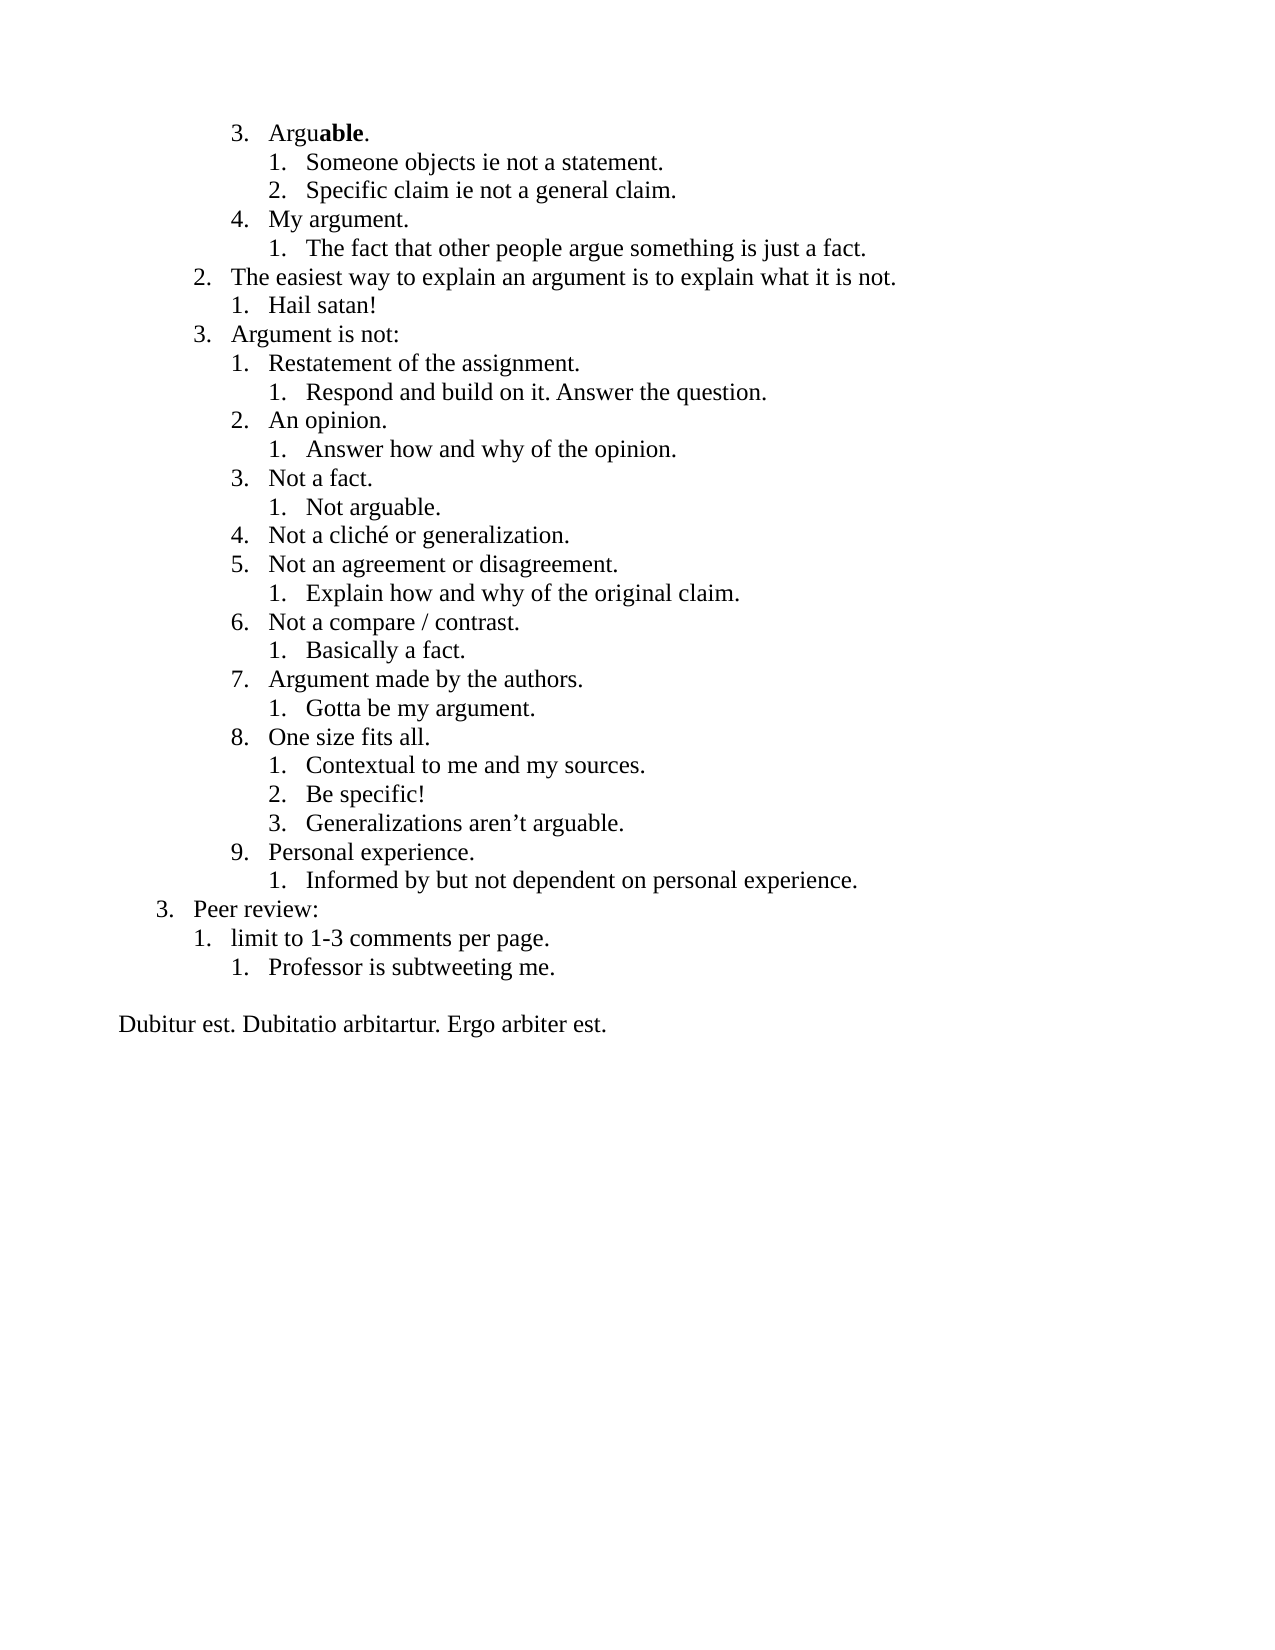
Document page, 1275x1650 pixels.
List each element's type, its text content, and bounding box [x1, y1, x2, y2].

list Peer review: [156, 894, 1157, 923]
list Basically a fact. [268, 636, 1157, 664]
list Generalizations aren’t arguable. [268, 808, 1157, 837]
list Gotta be my argument. [268, 693, 1157, 722]
list Restatement of the assignment. [231, 348, 1157, 377]
list limit to 1-3 comments per page. [193, 923, 1157, 952]
list My argument. [231, 204, 1157, 233]
list Respond and build on it. Answer the question. [268, 377, 1157, 406]
list The easiest way to explain an argument is to explain what it is not. [193, 262, 1157, 291]
list Someone objects ie not a statement. [268, 147, 1157, 176]
list Be specific! [268, 779, 1157, 808]
list Argument is not: [193, 319, 1157, 348]
list Not a compare / contrast. [231, 607, 1157, 636]
list Professor is subtweeting me. [231, 952, 1157, 981]
list An opinion. [231, 406, 1157, 434]
list The fact that other people argue something is just a fact. [268, 233, 1157, 262]
list Informed by but not dependent on personal experience. [268, 866, 1157, 894]
list Answer how and why of the opinion. [268, 434, 1157, 463]
list Arguable. [231, 118, 1157, 147]
list Hail satan! [231, 291, 1157, 319]
list Not arguable. [268, 492, 1157, 521]
list Not a fact. [231, 463, 1157, 492]
list Not a cliché or generalization. [231, 521, 1157, 549]
list Contextual to me and my sources. [268, 751, 1157, 779]
list Not an agreement or disagreement. [231, 549, 1157, 578]
list Personal experience. [231, 837, 1157, 866]
list Argument made by the authors. [231, 664, 1157, 693]
list One size fits all. [231, 722, 1157, 751]
text Dubitur est. Dubitatio arbitartur. Ergo arbiter est. [118, 1009, 1157, 1038]
list Explain how and why of the original claim. [268, 578, 1157, 607]
list Specific claim ie not a general claim. [268, 176, 1157, 204]
